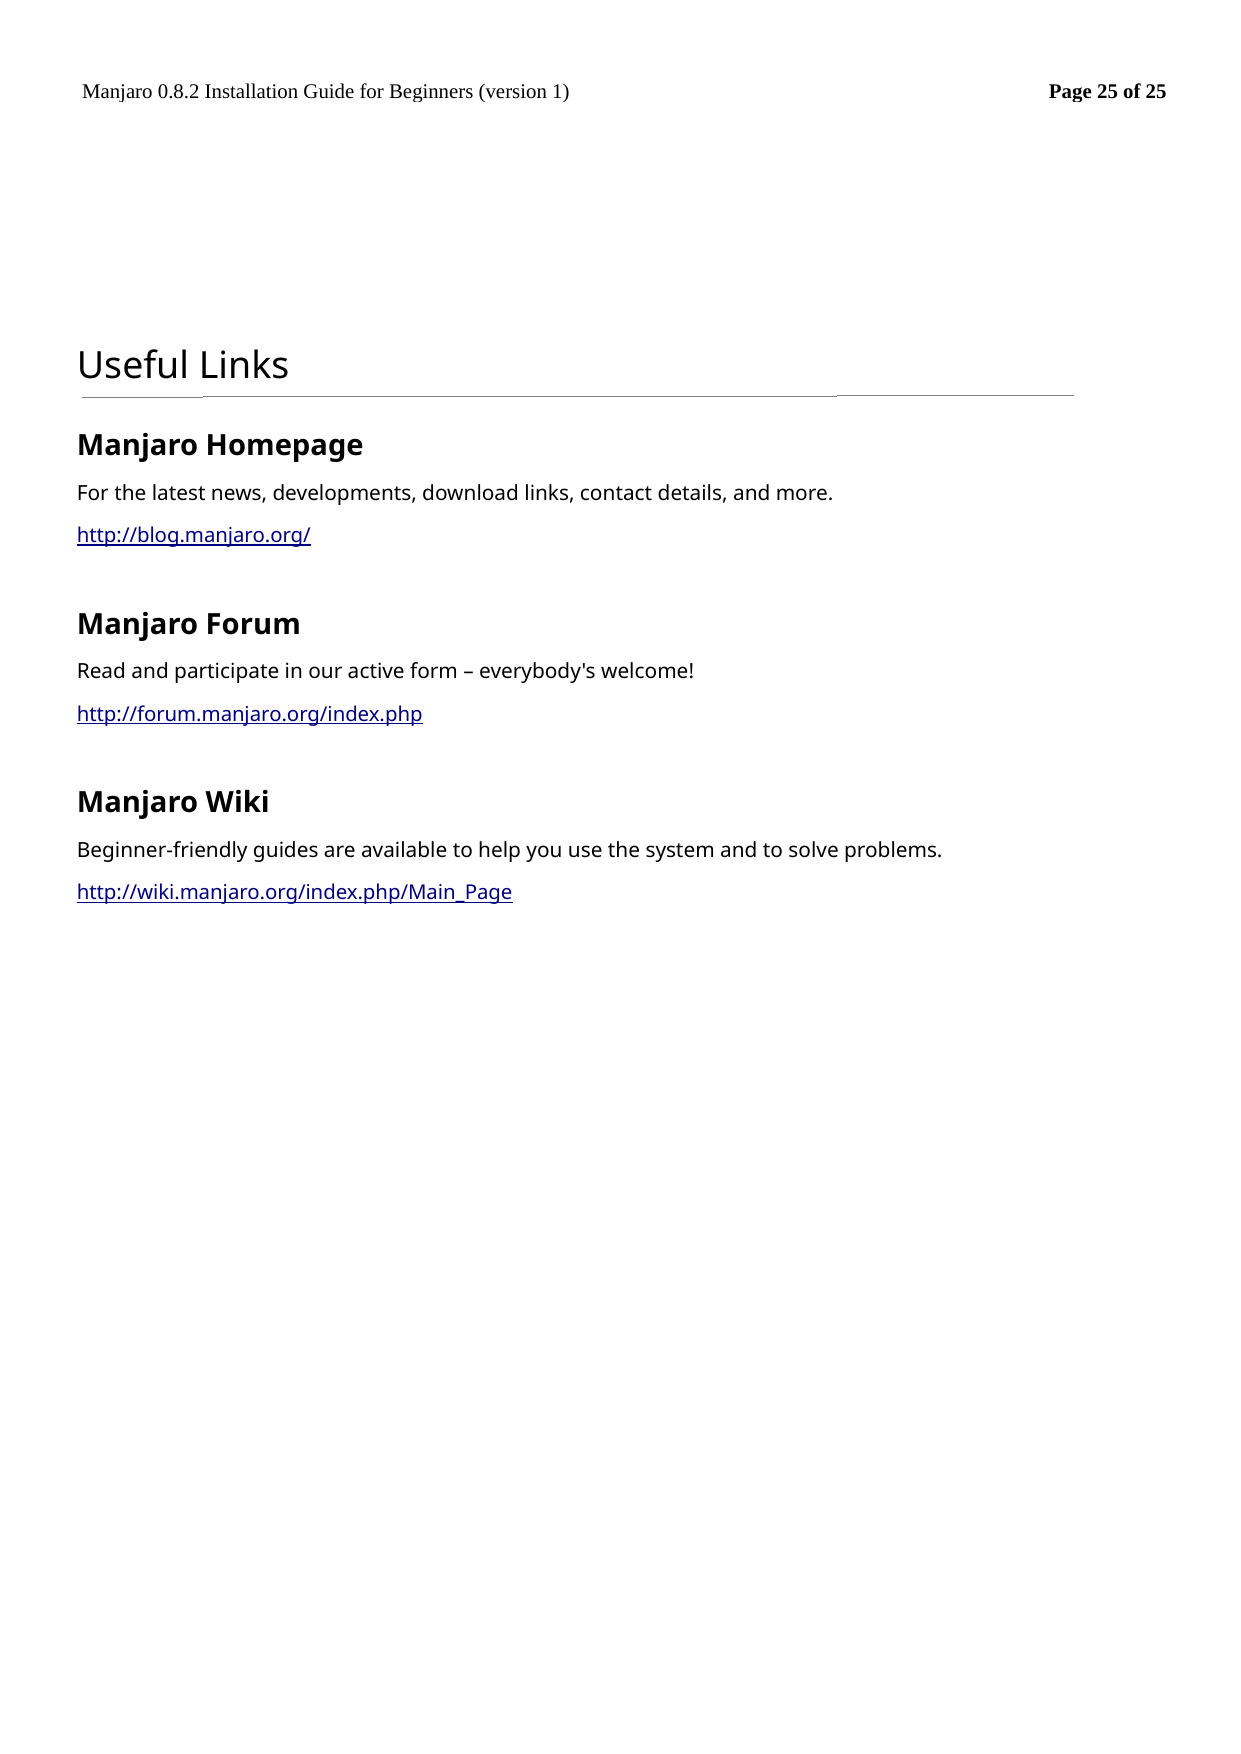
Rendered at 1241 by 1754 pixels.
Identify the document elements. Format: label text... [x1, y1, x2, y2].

text http://forum.manjaro.org/index.php [77, 697, 1172, 727]
text Manjaro Forum [77, 603, 1172, 643]
text Beginner-friendly guides are available to help you use the system and to solve problems. [77, 834, 1172, 863]
text Manjaro Homepage [77, 424, 1172, 464]
text For the latest news, developments, download links, contact details, and more. [77, 476, 1172, 506]
text Manjaro Wiki [77, 782, 1172, 821]
text http://blog.manjaro.org/ [77, 518, 1172, 548]
subtitle Useful Links [77, 338, 1172, 389]
text Read and participate in our active form – everybody's welcome! [77, 655, 1172, 685]
text http://wiki.manjaro.org/index.php/Main_Page [77, 876, 1172, 906]
